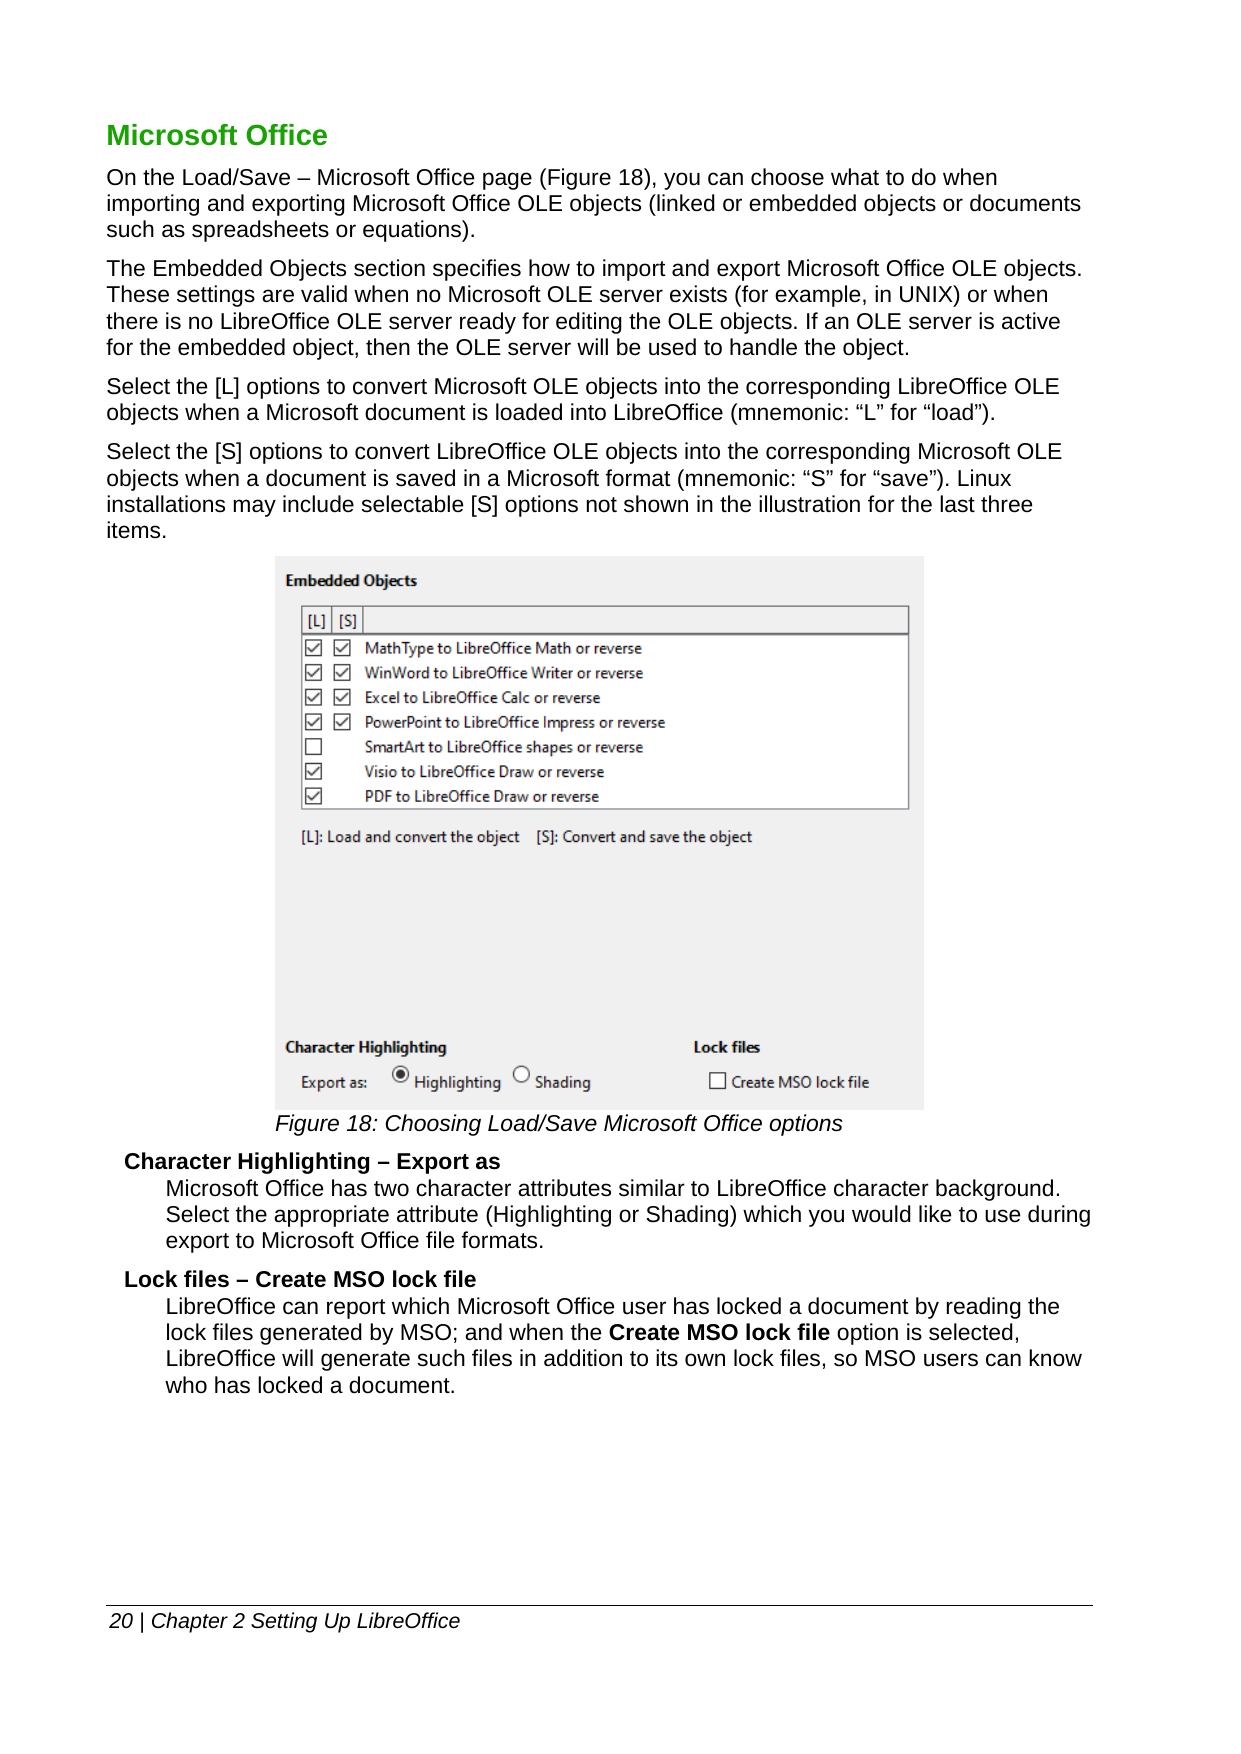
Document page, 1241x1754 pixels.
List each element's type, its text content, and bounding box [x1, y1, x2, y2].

text Select the [S] options to convert LibreOffice OLE objects into the corresponding Microsoft OLE objects when a document is saved in a Microsoft format (mnemonic: “S” for “save”). Linux installations may include selectable [S] options not shown in the illustration for the last three items. [106, 438, 1093, 543]
subtitle Microsoft Office [106, 118, 1093, 152]
text Microsoft Office has two character attributes similar to LibreOffice character background. Select the appropriate attribute (Highlighting or Shading) which you would like to use during export to Microsoft Office file formats. [165, 1175, 1093, 1254]
text Select the [L] options to convert Microsoft OLE objects into the corresponding LibreOffice OLE objects when a Microsoft document is loaded into LibreOffice (mnemonic: “L” for “load”). [106, 373, 1093, 426]
picture [274, 556, 925, 1110]
text Character Highlighting – Export as [124, 1148, 1093, 1175]
text Lock files – Create MSO lock file [124, 1266, 1093, 1293]
text On the Load/Save – Microsoft Office page (Figure 18), you can choose what to do when importing and exporting Microsoft Office OLE objects (linked or embedded objects or documents such as spreadsheets or equations). [106, 163, 1093, 242]
text The Embedded Objects section specifies how to import and export Microsoft Office OLE objects. These settings are valid when no Microsoft OLE server exists (for example, in UNIX) or when there is no LibreOffice OLE server ready for editing the OLE objects. If an OLE server is active for the embedded object, then the OLE server will be used to handle the object. [106, 255, 1093, 360]
text LibreOffice can report which Microsoft Office user has locked a document by reading the lock files generated by MSO; and when the Create MSO lock file option is selected, LibreOffice will generate such files in addition to its own lock files, so MSO users can know who has locked a document. [165, 1293, 1093, 1398]
text Figure 18: Choosing Load/Save Microsoft Office options [275, 1110, 924, 1136]
